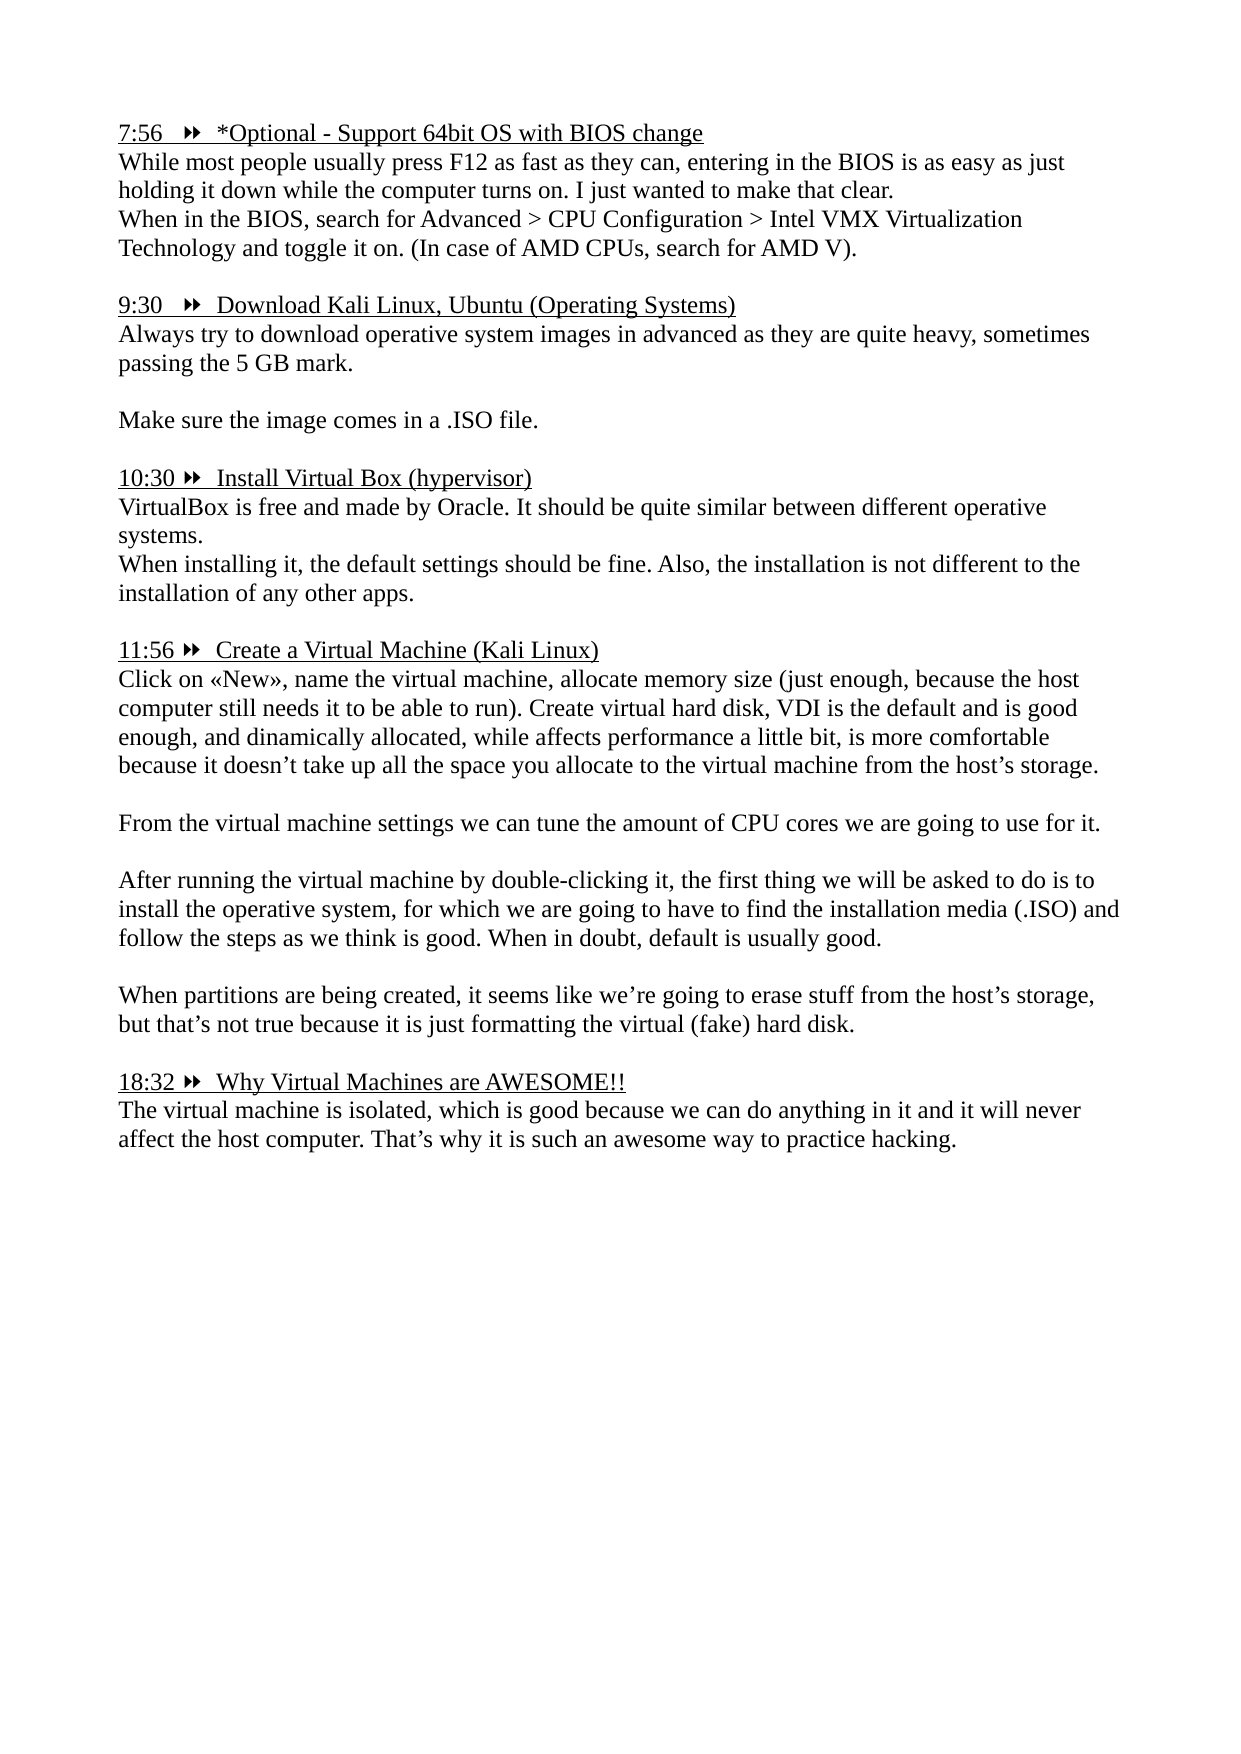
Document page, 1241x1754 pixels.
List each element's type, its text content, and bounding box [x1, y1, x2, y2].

text Always try to download operative system images in advanced as they are quite heavy, sometimes passing the 5 GB mark. [118, 319, 1122, 377]
text When installing it, the default settings should be fine. Also, the installation is not different to the installation of any other apps. [118, 549, 1122, 607]
text 11:56 ⏩ Create a Virtual Machine (Kali Linux) [118, 636, 1122, 664]
text The virtual machine is isolated, which is good because we can do anything in it and it will never affect the host computer. That’s why it is such an awesome way to practice hacking. [118, 1096, 1122, 1153]
text Click on «New», name the virtual machine, allocate memory size (just enough, because the host computer still needs it to be able to run). Create virtual hard disk, VDI is the default and is good enough, and dinamically allocated, while affects performance a little bit, is more comfortable because it doesn’t take up all the space you allocate to the virtual machine from the host’s storage. [118, 664, 1122, 779]
text VirtualBox is free and made by Oracle. It should be quite similar between different operative systems. [118, 492, 1122, 549]
text When in the BIOS, search for Advanced > CPU Configuration > Intel VMX Virtualization Technology and toggle it on. (In case of AMD CPUs, search for AMD V). [118, 204, 1122, 262]
text After running the virtual machine by double-clicking it, the first thing we will be asked to do is to install the operative system, for which we are going to have to find the installation media (.ISO) and follow the steps as we think is good. When in doubt, default is usually good. [118, 866, 1122, 952]
text When partitions are being created, it seems like we’re going to erase stuff from the host’s storage, but that’s not true because it is just formatting the virtual (fake) hard disk. [118, 981, 1122, 1038]
text 18:32 ⏩ Why Virtual Machines are AWESOME!! [118, 1067, 1122, 1096]
text From the virtual machine settings we can tune the amount of CPU cores we are going to use for it. [118, 808, 1122, 837]
text 7:56 ⏩ *Optional - Support 64bit OS with BIOS change [118, 118, 1122, 147]
text 9:30 ⏩ Download Kali Linux, Ubuntu (Operating Systems) [118, 291, 1122, 319]
text 10:30 ⏩ Install Virtual Box (hypervisor) [118, 463, 1122, 492]
text While most people usually press F12 as fast as they can, entering in the BIOS is as easy as just holding it down while the computer turns on. I just wanted to make that clear. [118, 147, 1122, 204]
text Make sure the image comes in a .ISO file. [118, 406, 1122, 434]
